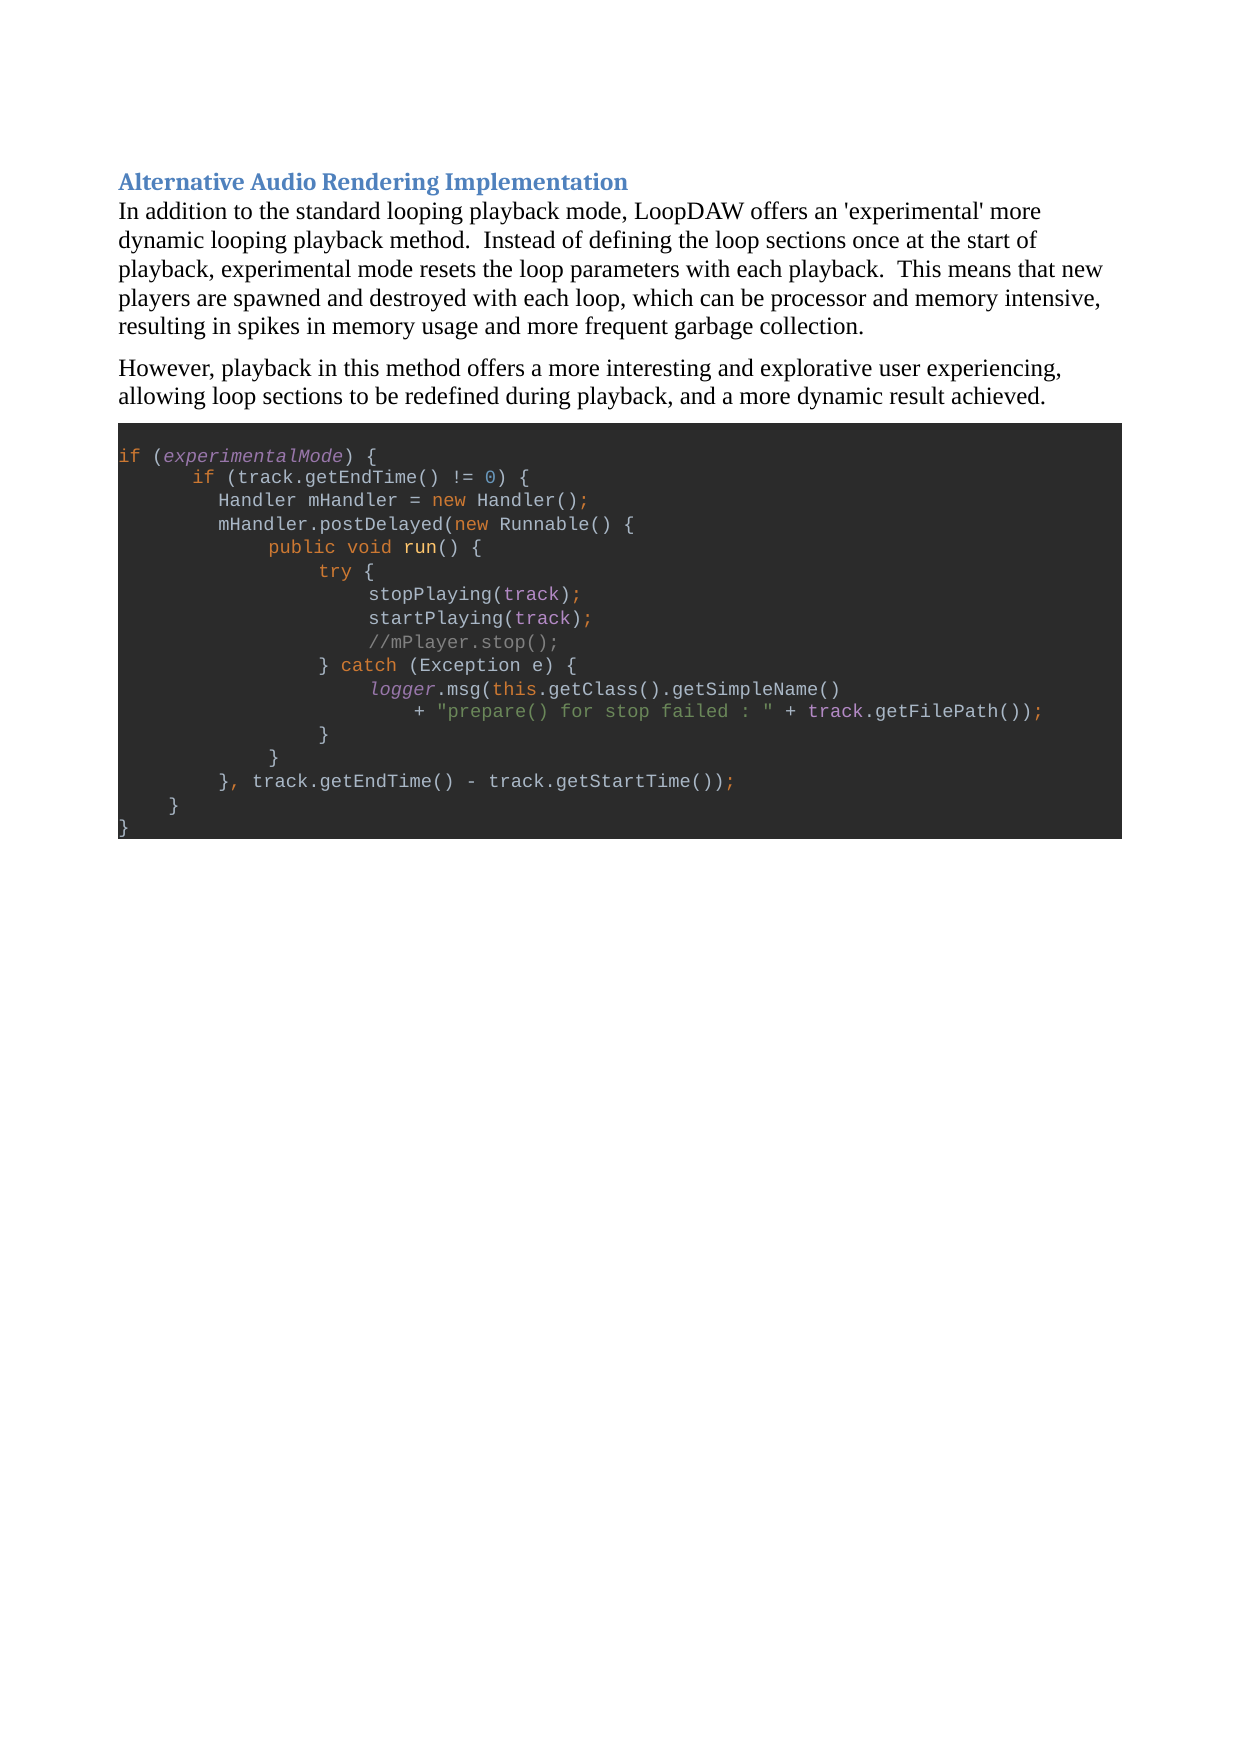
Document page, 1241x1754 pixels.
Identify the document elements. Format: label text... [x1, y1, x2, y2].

text try { [118, 560, 1122, 583]
text logger.msg(this.getClass().getSimpleName() [118, 678, 1122, 702]
text In addition to the standard looping playback mode, LoopDAW offers an 'experimental' more dynamic looping playback method. Instead of defining the loop sections once at the start of playback, experimental mode resets the loop parameters with each playback. This means that new players are spawned and destroyed with each loop, which can be processor and memory intensive, resulting in spikes in memory usage and more frequent garbage collection. [118, 196, 1122, 340]
text + "prepare() for stop failed : " + track.getFilePath()); [118, 702, 1122, 723]
text } [118, 817, 1122, 839]
text public void run() { [118, 536, 1122, 560]
text } [118, 794, 1122, 817]
text if (experimentalMode) { [118, 446, 1122, 468]
subtitle Alternative Audio Rendering Implementation [118, 168, 1122, 196]
text However, playback in this method offers a more interesting and explorative user experiencing, allowing loop sections to be redefined during playback, and a more dynamic result achieved. [118, 353, 1122, 410]
text } [118, 747, 1122, 770]
text stopPlaying(track); [118, 583, 1122, 607]
text if (track.getEndTime() != 0) { [118, 468, 1122, 489]
text startPlaying(track); [118, 607, 1122, 631]
text } [118, 723, 1122, 747]
text } catch (Exception e) { [118, 654, 1122, 678]
text //mPlayer.stop(); [118, 631, 1122, 654]
text }, track.getEndTime() - track.getStartTime()); [118, 770, 1122, 794]
text Handler mHandler = new Handler(); [118, 489, 1122, 512]
text mHandler.postDelayed(new Runnable() { [118, 512, 1122, 536]
